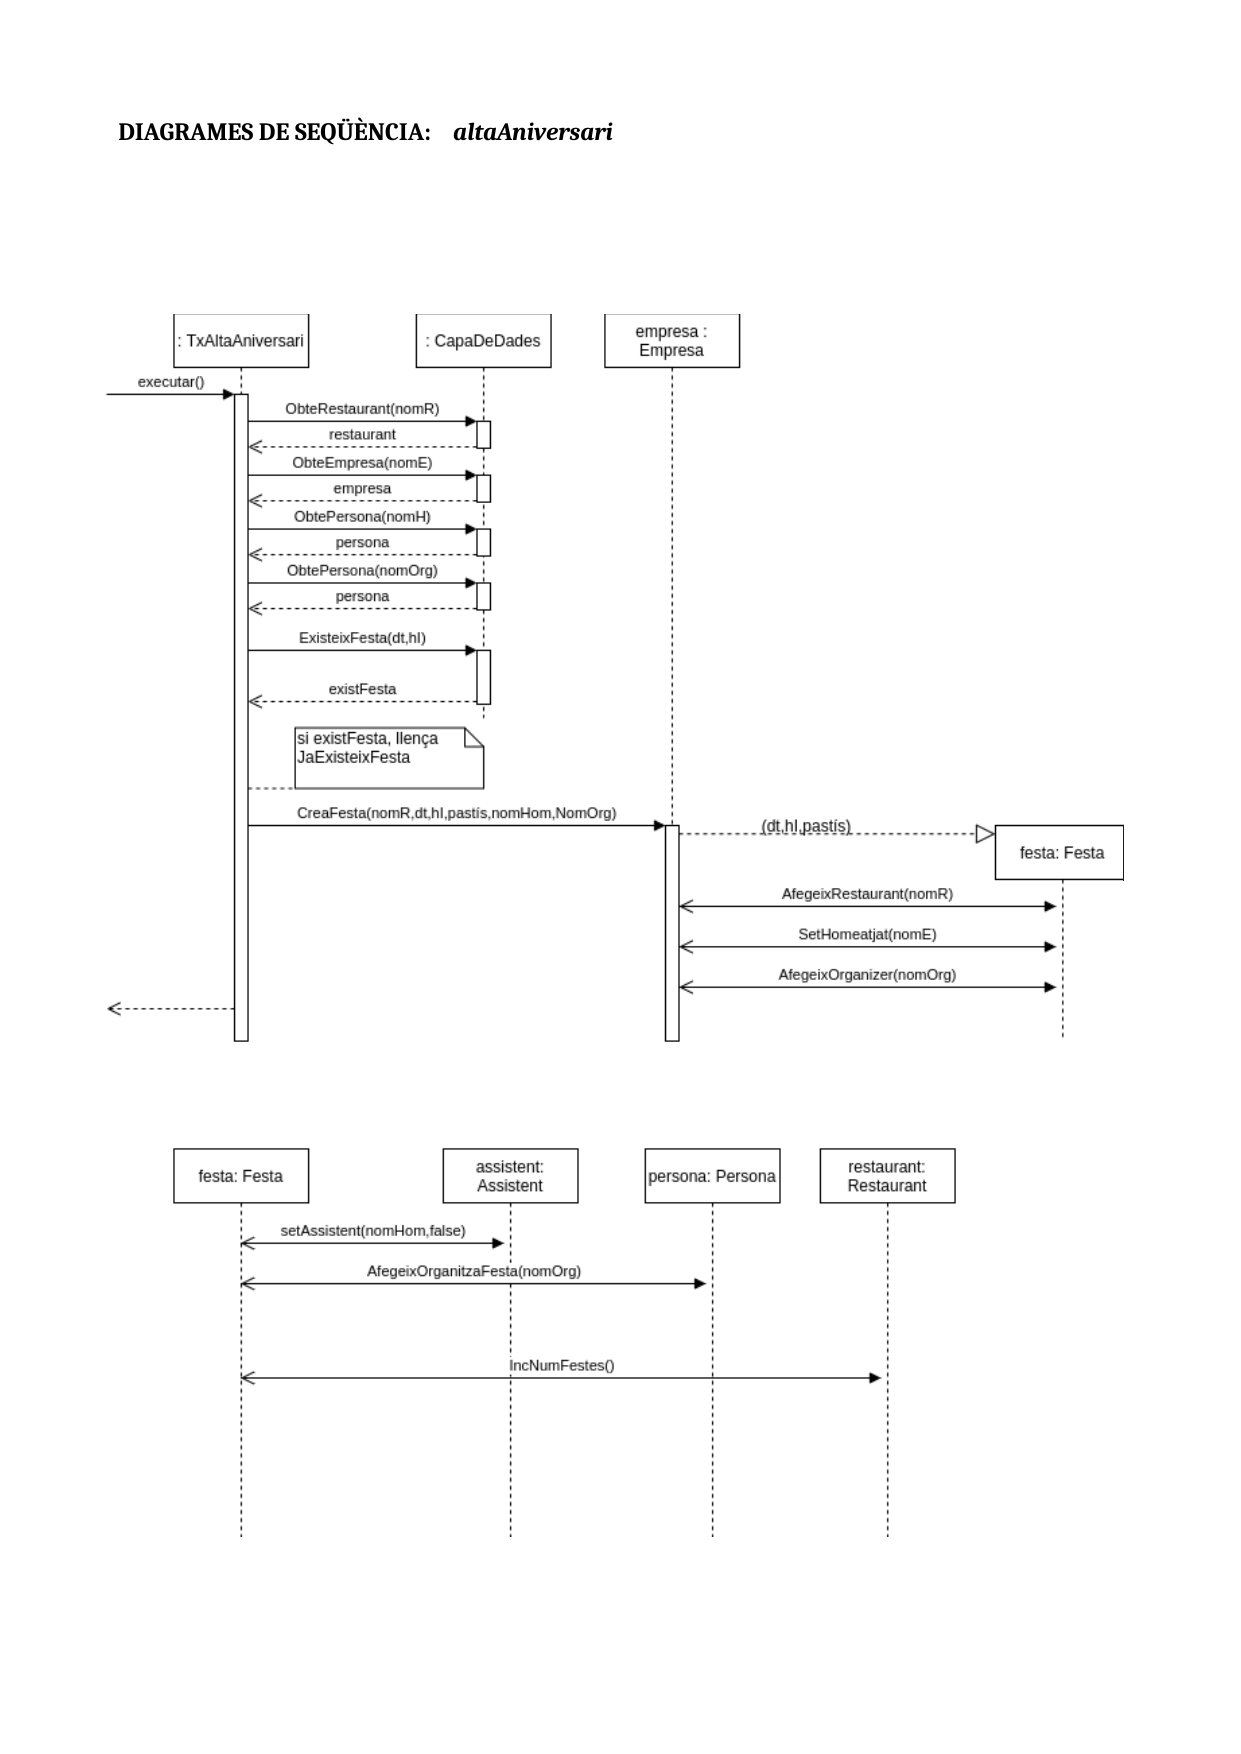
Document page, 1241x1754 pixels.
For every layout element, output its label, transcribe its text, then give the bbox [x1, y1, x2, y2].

text DIAGRAMES DE SEQÜÈNCIA: altaAniversari [118, 118, 1122, 147]
picture [94, 314, 1124, 1537]
